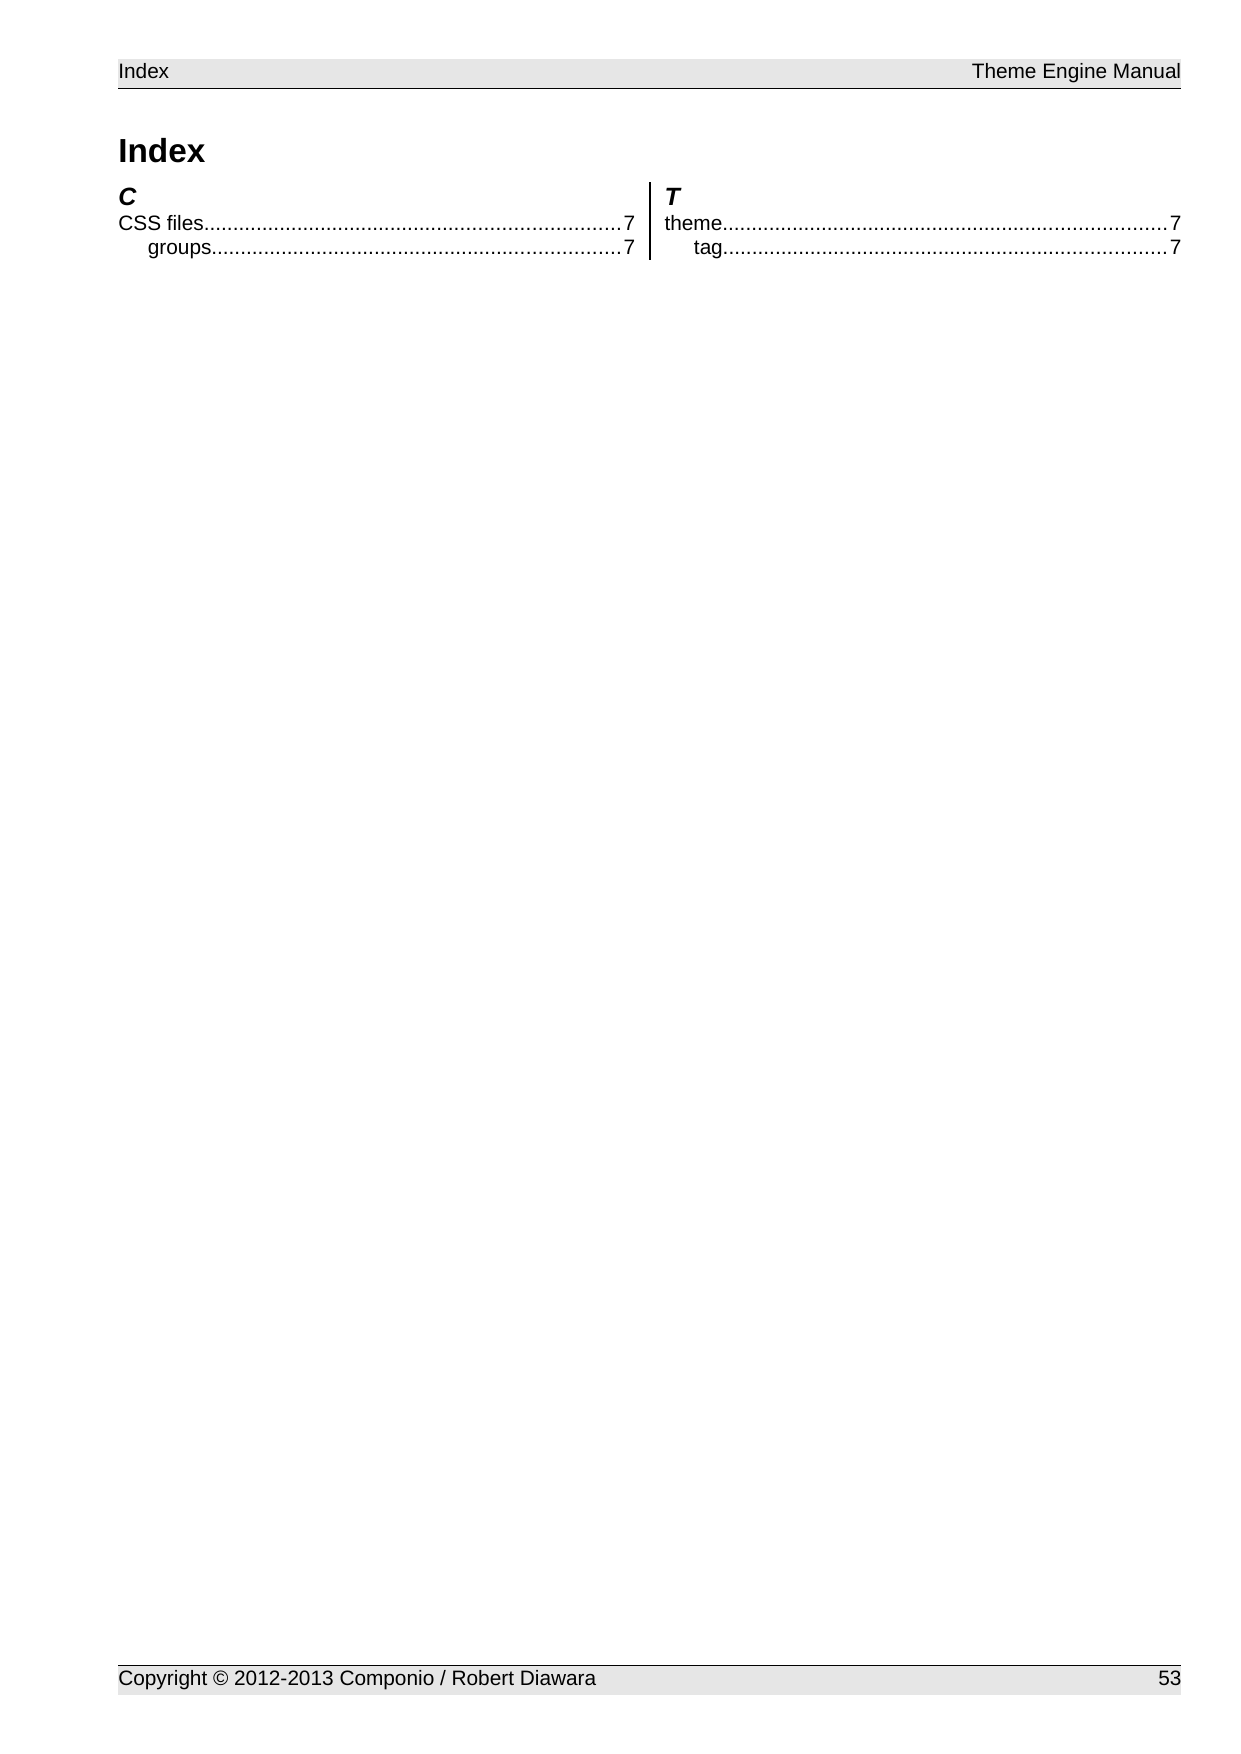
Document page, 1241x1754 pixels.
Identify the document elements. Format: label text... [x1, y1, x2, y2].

subtitle Index [118, 131, 1181, 170]
text tag 7 [694, 235, 1181, 259]
text T [664, 182, 1181, 211]
text C [118, 182, 635, 211]
text CSS files 7 [118, 211, 635, 235]
text theme 7 [664, 211, 1181, 235]
text groups 7 [148, 235, 635, 259]
